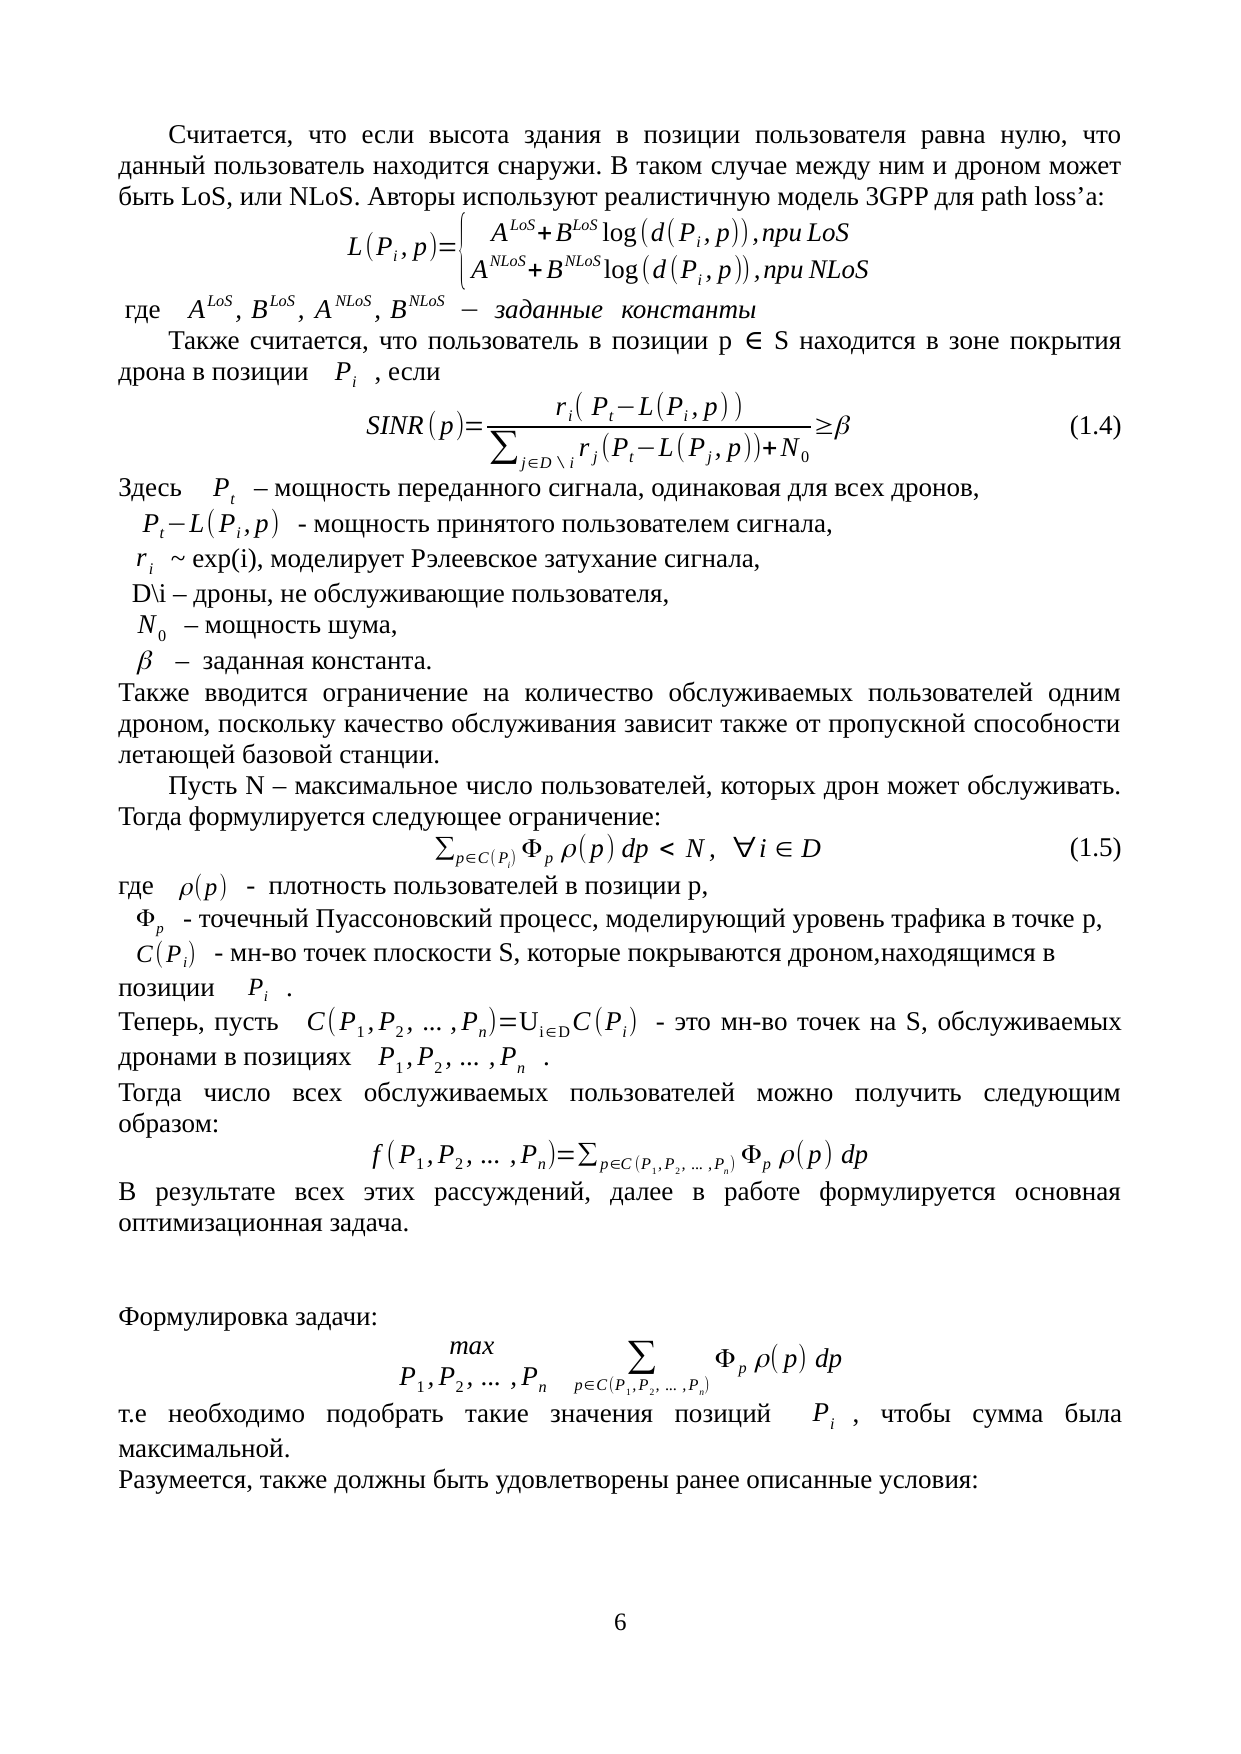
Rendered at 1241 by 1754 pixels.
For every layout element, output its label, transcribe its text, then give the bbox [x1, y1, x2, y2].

text D\i – дроны, не обслуживающие пользователя, [118, 577, 1122, 608]
text Формулировка задачи: [118, 1300, 1122, 1331]
text - мощность принятого пользователем сигнала, [118, 507, 1122, 542]
text Теперь, пусть - это мн-во точек на S, обслуживаемых дронами в позициях . [118, 1005, 1122, 1076]
text где [118, 292, 1122, 324]
text где - плотность пользователей в позиции p, [118, 869, 1122, 902]
text т.е необходимо подобрать такие значения позиций , чтобы сумма была максимальной. [118, 1397, 1122, 1463]
text – заданная константа. [118, 644, 1122, 676]
text Считается, что если высота здания в позиции пользователя равна нулю, что данный пользователь находится снаружи. В таком cлучае между ним и дроном может быть LoS, или NLoS. Авторы используют реалистичную модель 3GPP для path loss’a: [118, 118, 1122, 212]
text – мощность шума, [118, 608, 1122, 644]
text Здесь – мощность переданного сигнала, одинаковая для всех дронов, [118, 471, 1122, 507]
text Также вводится ограничение на количество обслуживаемых пользователей одним дроном, поскольку качество обслуживания зависит также от пропускной способности летающей базовой станции. [118, 676, 1122, 769]
text Разумеется, также должны быть удовлетворены ранее описанные условия: [118, 1463, 1122, 1494]
text Также считается, что пользователь в позиции p ∈ S находится в зоне покрытия дрона в позиции , если [118, 324, 1122, 390]
text - точечный Пуассоновский процесс, моделирующий уровень трафика в точке p, [118, 902, 1122, 936]
text Пусть N – максимальное число пользователей, которых дрон может обслуживать. Тогда формулируется следующее ограничение: [118, 769, 1122, 832]
text В результате всех этих рассуждений, далее в работе формулируется основная оптимизационная задача. [118, 1175, 1122, 1238]
text (1.5) [118, 832, 1122, 869]
text ~ exp(i), моделирует Рэлеевское затухание сигнала, [118, 542, 1122, 577]
text Тогда число всех обслуживаемых пользователей можно получить следующим образом: [118, 1076, 1122, 1138]
text (1.4) [118, 390, 1122, 471]
text - мн-во точек плоскости S, которые покрываются дроном,находящимся в позиции . [118, 936, 1122, 1005]
